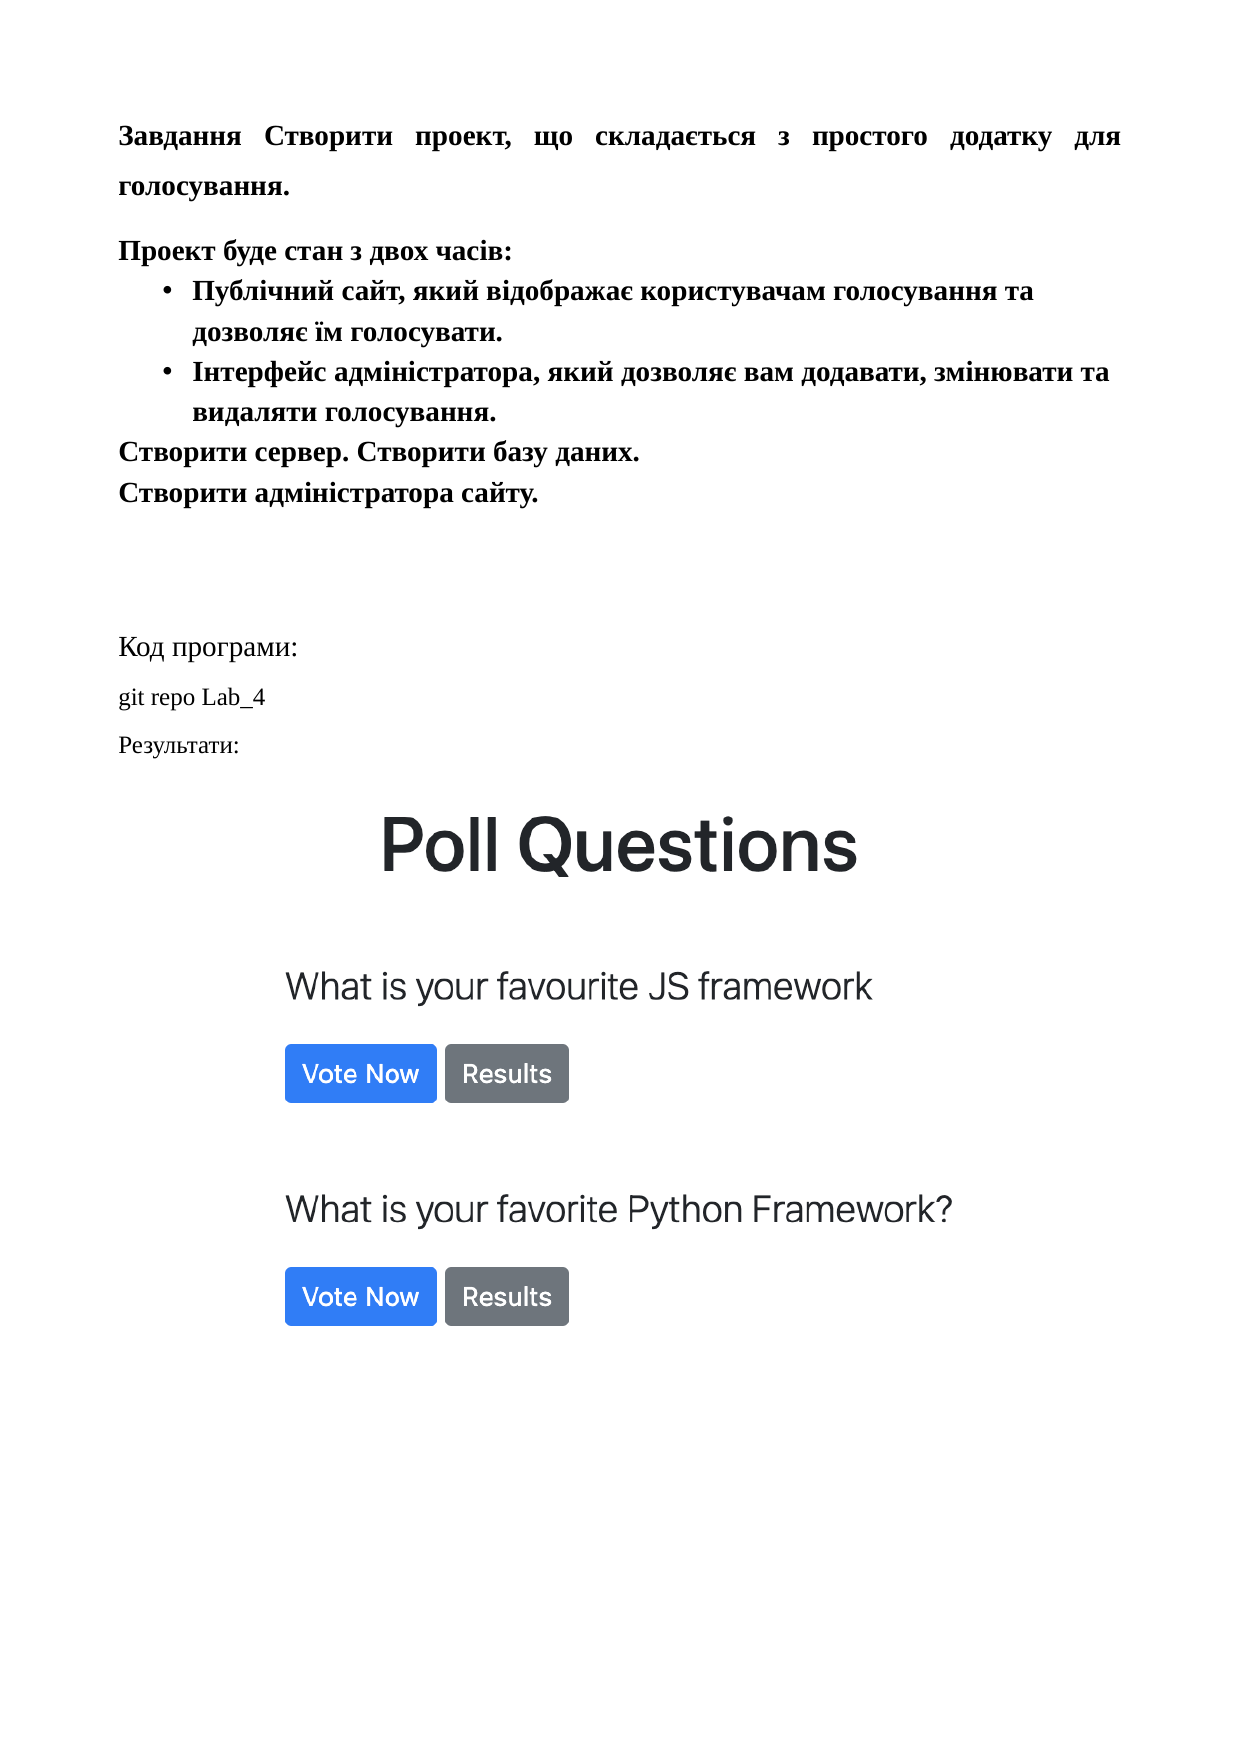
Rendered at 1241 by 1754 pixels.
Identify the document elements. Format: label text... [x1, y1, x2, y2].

text Створити сервер. Створити базу даних. [118, 434, 1122, 468]
picture [118, 777, 1123, 1383]
text Результати: [118, 730, 1122, 759]
text Створити адміністратора сайту. [118, 475, 1122, 508]
list Публічний сайт, який відображає користувачам голосування та дозволяє їм голосувати. [162, 273, 1122, 347]
list Інтерфейс адміністратора, який дозволяє вам додавати, змінювати та видаляти голосування. [162, 354, 1122, 428]
text Код програми: [118, 596, 1122, 663]
text git repo Lab_4 [118, 682, 1122, 711]
text Проект буде стан з двох часів: [118, 233, 1122, 267]
text Завдання Створити проект, що складається з простого додатку для голосування. [118, 118, 1122, 202]
